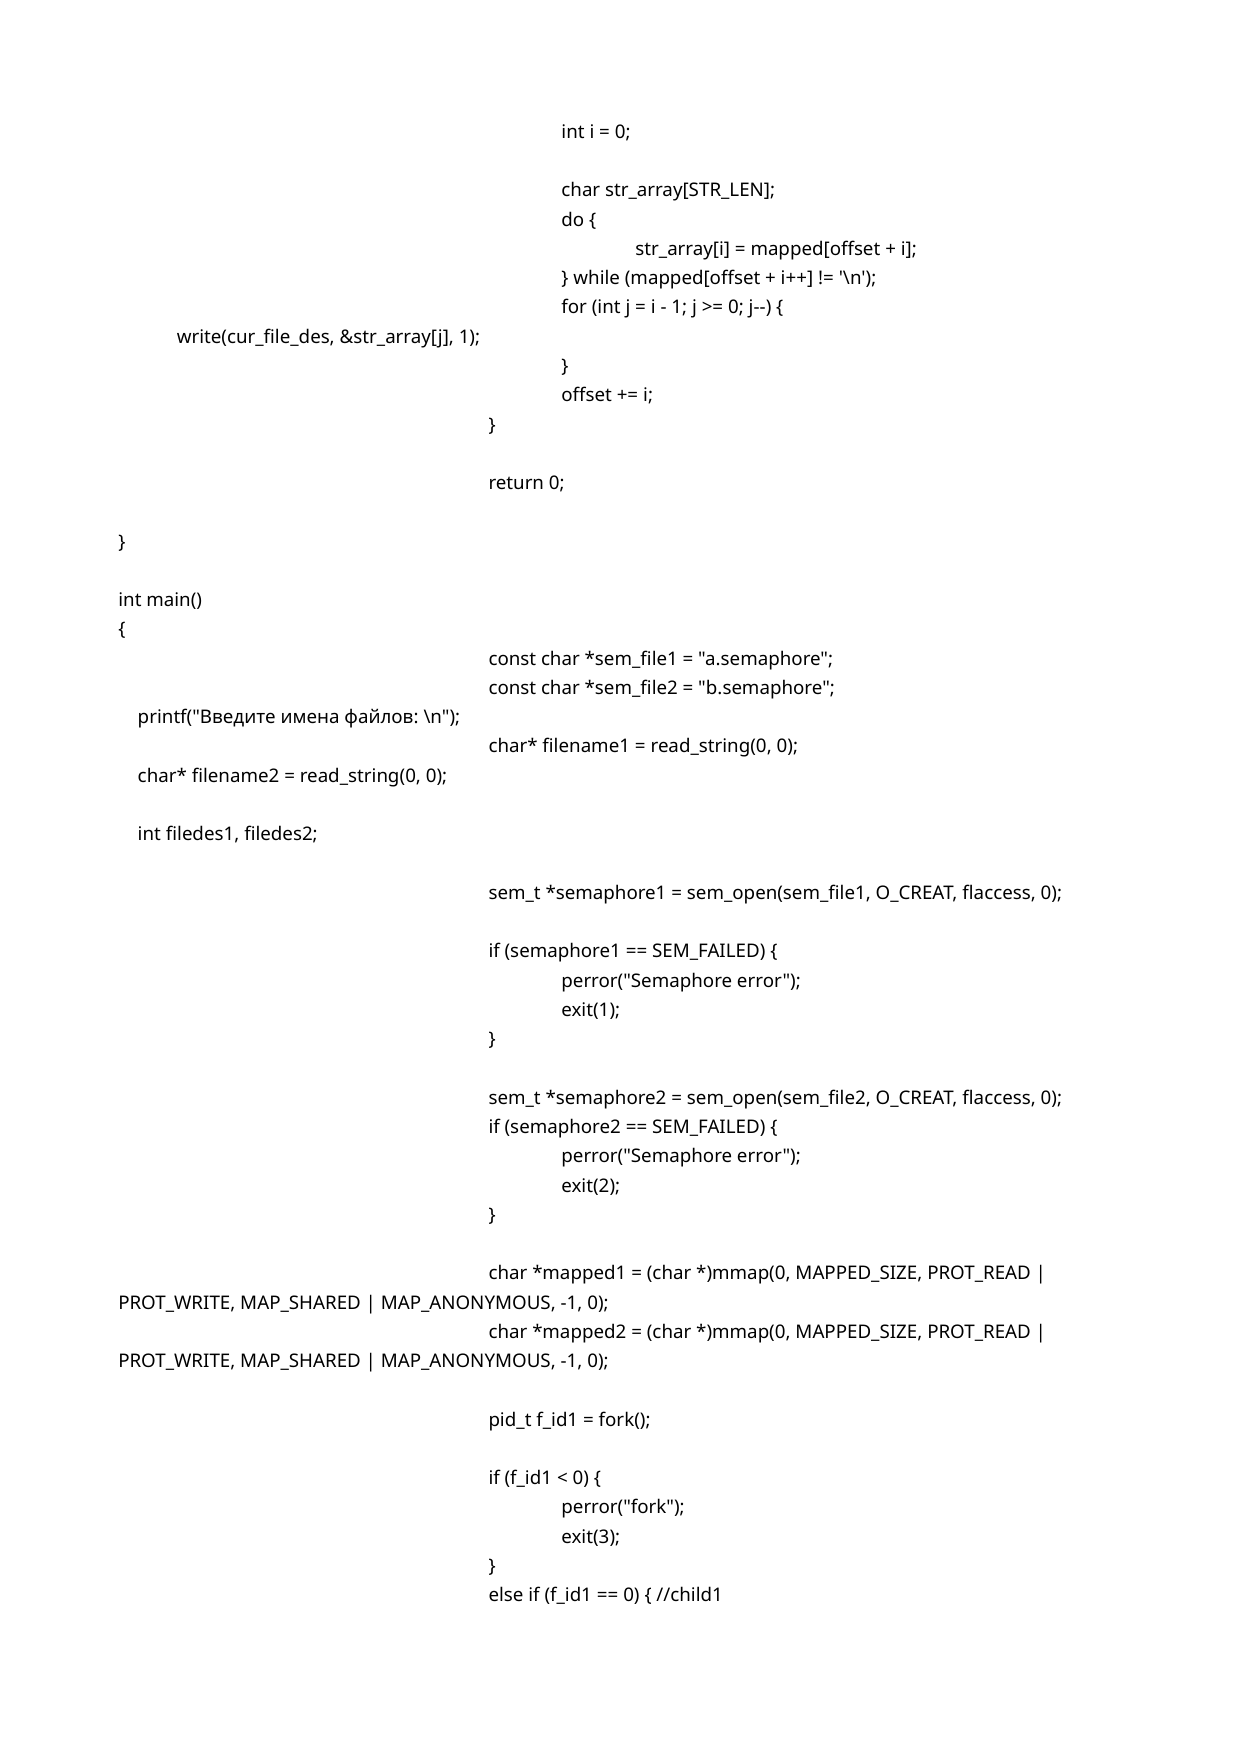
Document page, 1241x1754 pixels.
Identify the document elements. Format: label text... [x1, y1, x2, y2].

text write(cur_file_des, &str_array[j], 1); [118, 323, 1122, 348]
text } [118, 411, 1122, 436]
text perror("Semaphore error"); [118, 967, 1122, 992]
text sem_t *semaphore2 = sem_open(sem_file2, O_CREAT, flaccess, 0); [118, 1084, 1122, 1109]
text printf("Введите имена файлов: \n"); [118, 703, 1122, 729]
text do { [118, 206, 1122, 231]
text } [118, 1026, 1122, 1051]
text char *mapped2 = (char *)mmap(0, MAPPED_SIZE, PROT_READ | PROT_WRITE, MAP_SHARED | MAP_ANONYMOUS, -1, 0); [118, 1318, 1122, 1373]
text pid_t f_id1 = fork(); [118, 1406, 1122, 1432]
text if (semaphore1 == SEM_FAILED) { [118, 938, 1122, 963]
text char* filename2 = read_string(0, 0); [118, 762, 1122, 788]
text perror("Semaphore error"); [118, 1143, 1122, 1168]
text else if (f_id1 == 0) { //child1 [118, 1582, 1122, 1607]
text exit(3); [118, 1523, 1122, 1549]
text exit(1); [118, 996, 1122, 1022]
text { [118, 616, 1122, 641]
text str_array[i] = mapped[offset + i]; [118, 235, 1122, 261]
text for (int j = i - 1; j >= 0; j--) { [118, 294, 1122, 319]
text exit(2); [118, 1172, 1122, 1197]
text int filedes1, filedes2; [118, 821, 1122, 846]
text if (f_id1 < 0) { [118, 1464, 1122, 1490]
text sem_t *semaphore1 = sem_open(sem_file1, O_CREAT, flaccess, 0); [118, 879, 1122, 905]
text char* filename1 = read_string(0, 0); [118, 733, 1122, 758]
text return 0; [118, 469, 1122, 495]
text char str_array[STR_LEN]; [118, 177, 1122, 202]
text offset += i; [118, 382, 1122, 407]
text char *mapped1 = (char *)mmap(0, MAPPED_SIZE, PROT_READ | PROT_WRITE, MAP_SHARED | MAP_ANONYMOUS, -1, 0); [118, 1260, 1122, 1314]
text perror("fork"); [118, 1494, 1122, 1519]
text const char *sem_file1 = "a.semaphore"; [118, 645, 1122, 671]
text } while (mapped[offset + i++] != '\n'); [118, 264, 1122, 290]
text int main() [118, 586, 1122, 612]
text } [118, 528, 1122, 553]
text } [118, 1201, 1122, 1227]
text } [118, 1552, 1122, 1578]
text if (semaphore2 == SEM_FAILED) { [118, 1113, 1122, 1139]
text } [118, 352, 1122, 378]
text const char *sem_file2 = "b.semaphore"; [118, 674, 1122, 700]
text int i = 0; [118, 118, 1122, 144]
